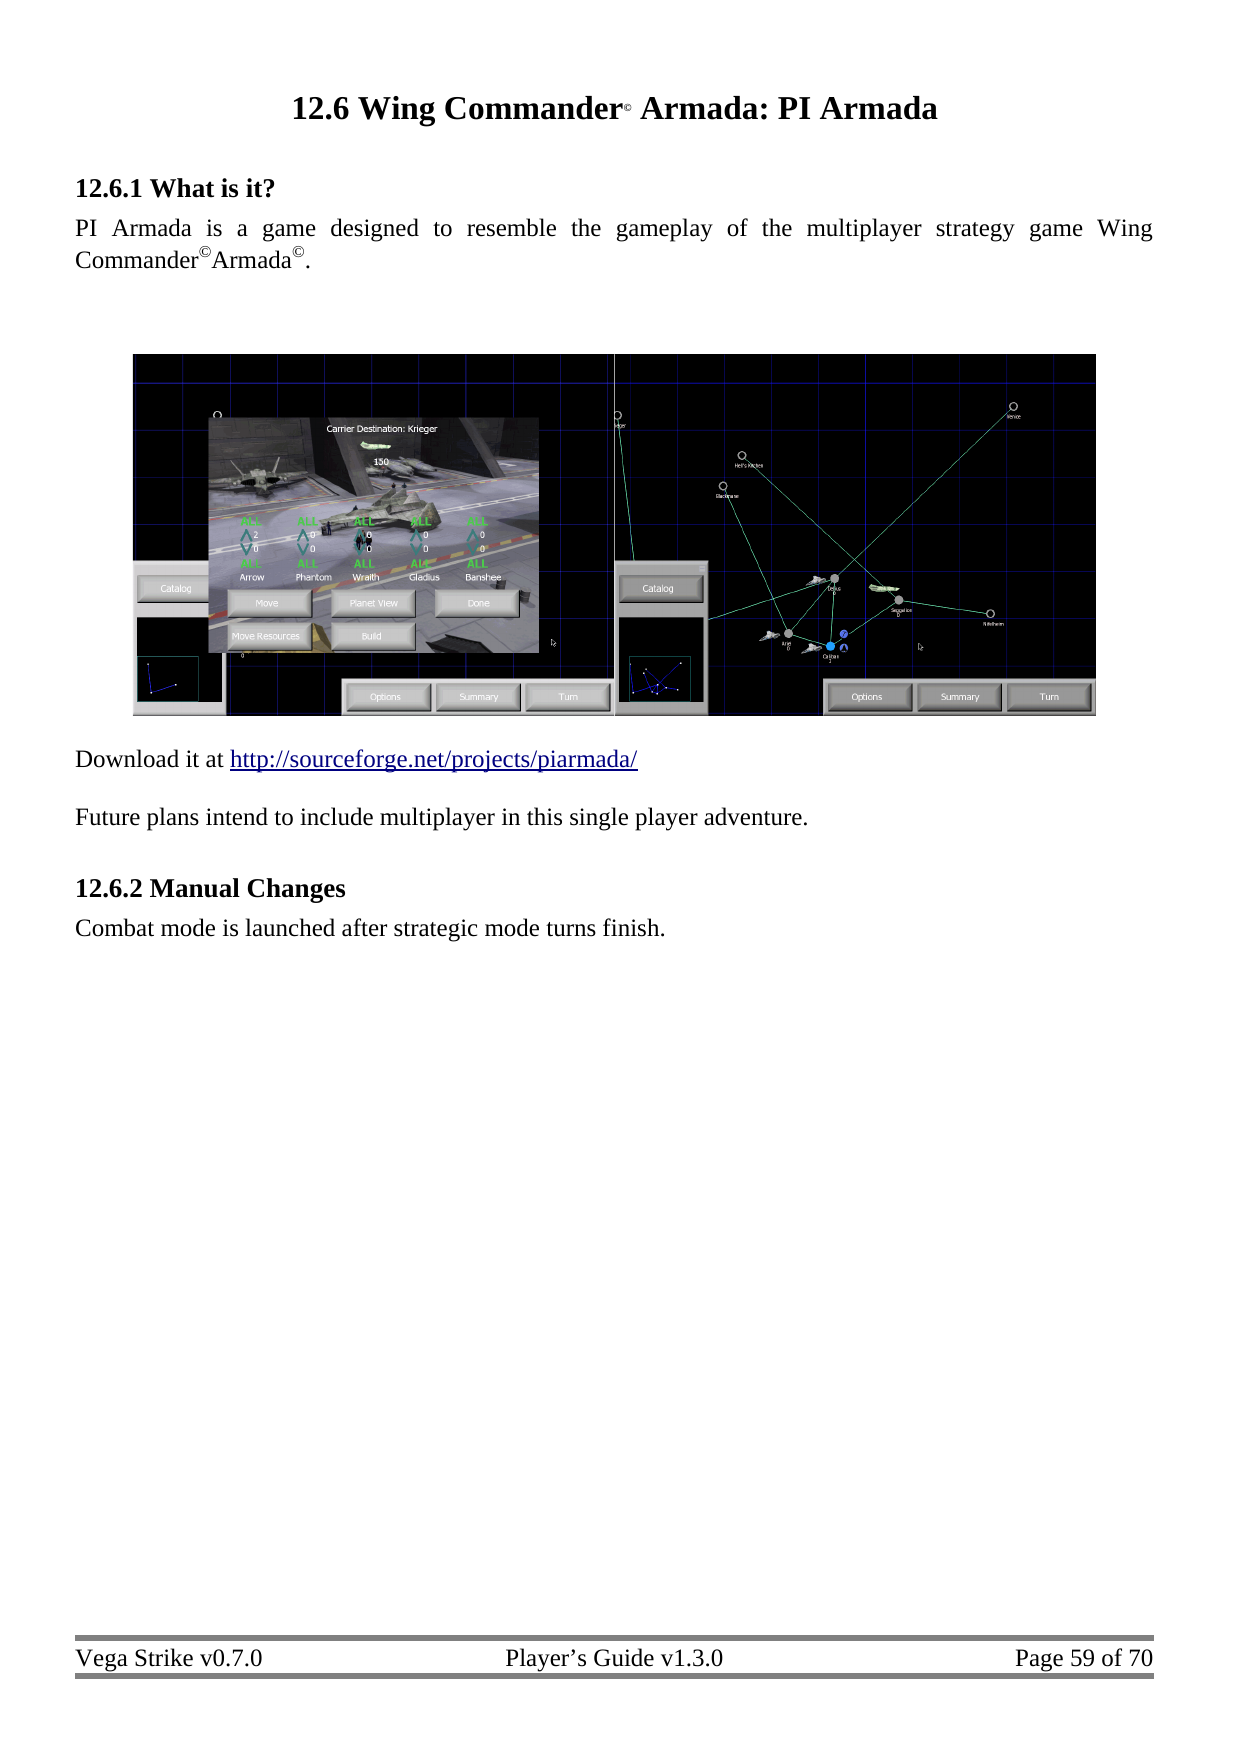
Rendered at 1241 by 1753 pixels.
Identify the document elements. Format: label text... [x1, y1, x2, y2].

text PI Armada is a game designed to resemble the gameplay of the multiplayer strategy game Wing Commander©Armada©. [75, 213, 1154, 274]
subtitle 12.6.1 What is it? [75, 172, 1154, 203]
text Combat mode is launched after strategic mode turns finish. [75, 913, 1154, 942]
text Download it at http://sourceforge.net/projects/piarmada/ [75, 744, 1154, 773]
subtitle 12.6.2 Manual Changes [75, 872, 1154, 903]
picture [132, 354, 1096, 716]
text Future plans intend to include multiplayer in this single player adventure. [75, 802, 1154, 831]
subtitle 12.6 Wing Commander© Armada: PI Armada [75, 88, 1154, 126]
